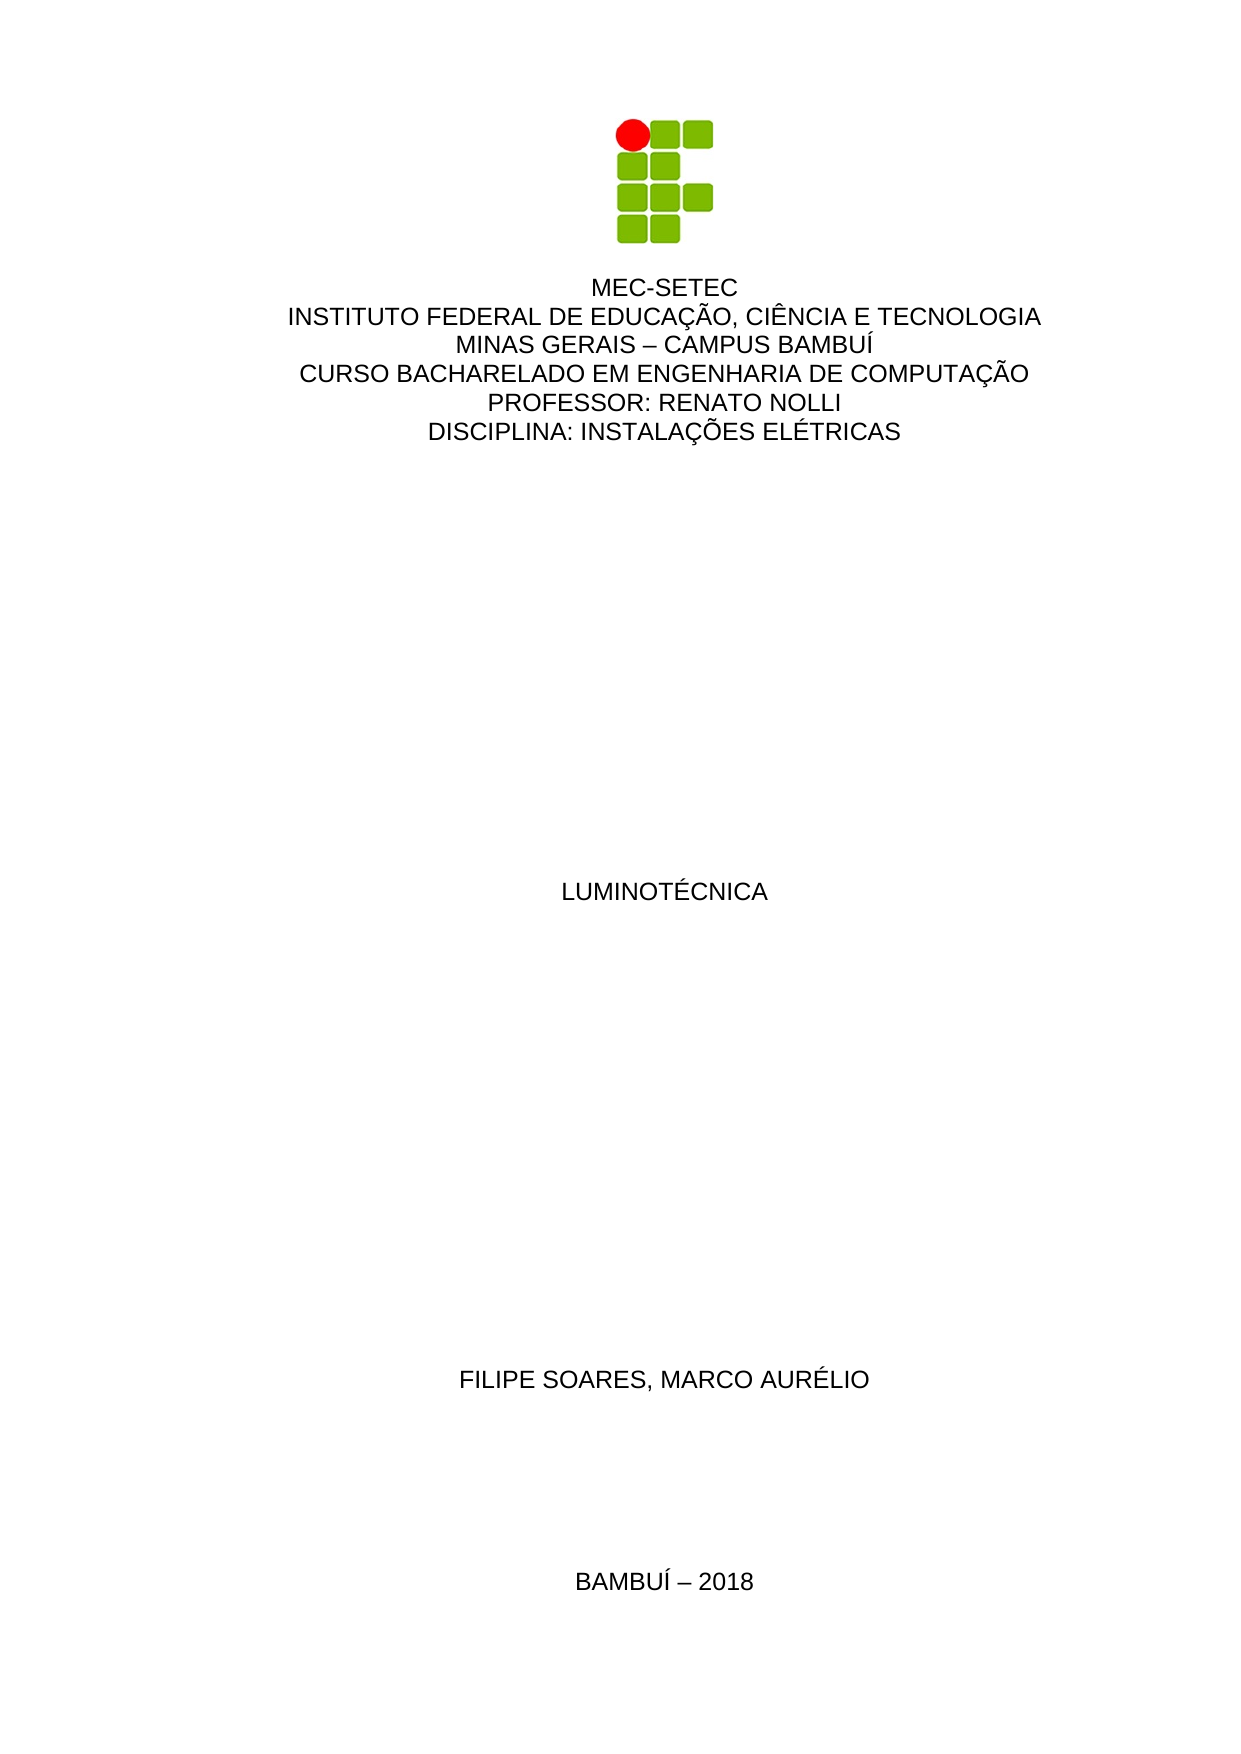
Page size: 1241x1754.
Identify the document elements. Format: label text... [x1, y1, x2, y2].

text PROFESSOR: RENATO NOLLI [118, 388, 1122, 417]
text BAMBUÍ – 2018 [118, 1567, 1122, 1595]
text FILIPE SOARES, MARCO AURÉLIO [118, 1365, 1122, 1394]
text DISCIPLINA: INSTALAÇÕES ELÉTRICAS [118, 417, 1122, 445]
text MEC-SETEC [118, 273, 1122, 302]
text INSTITUTO FEDERAL DE EDUCAÇÃO, CIÊNCIA E TECNOLOGIA [118, 302, 1122, 330]
text LUMINOTÉCNICA [118, 877, 1122, 905]
text MINAS GERAIS – CAMPUS BAMBUÍ [118, 330, 1122, 359]
text CURSO BACHARELADO EM ENGENHARIA DE COMPUTAÇÃO [118, 359, 1122, 388]
